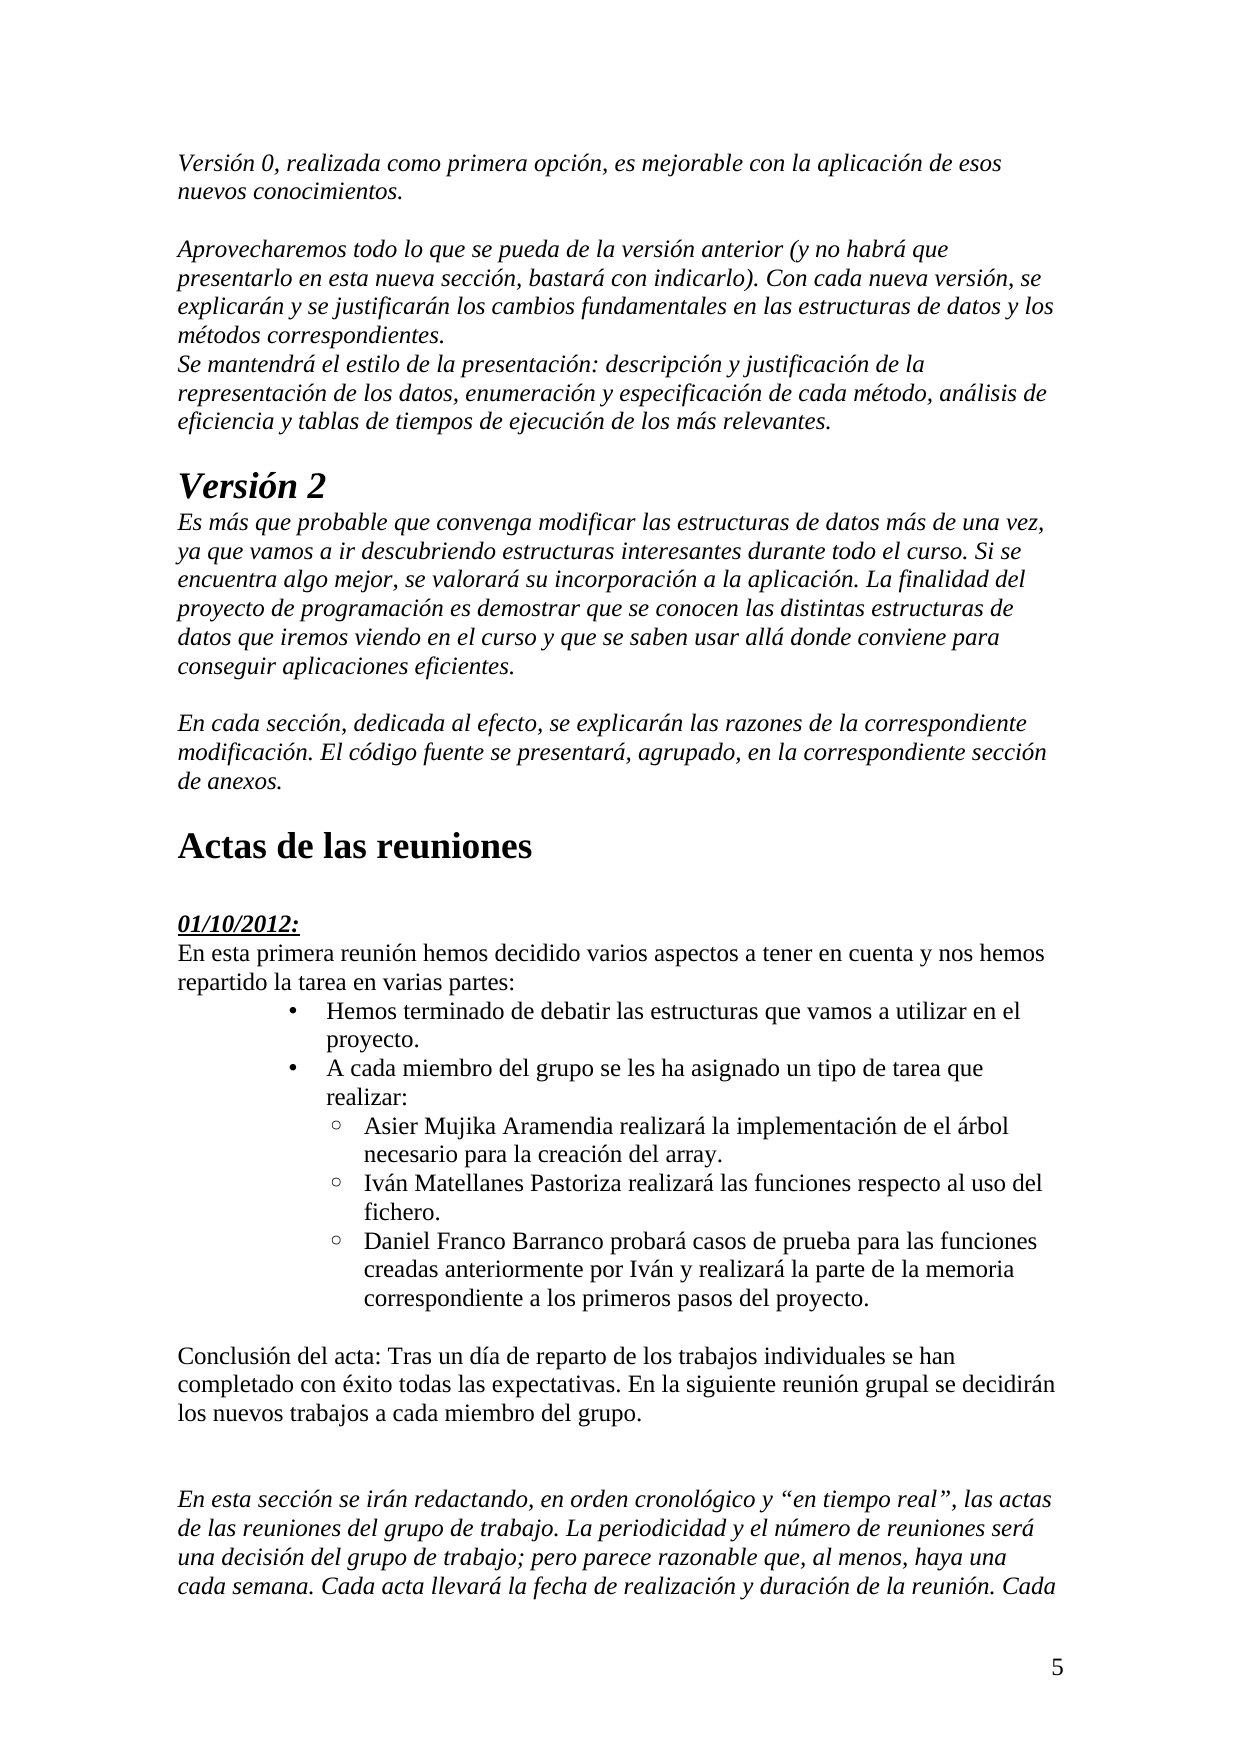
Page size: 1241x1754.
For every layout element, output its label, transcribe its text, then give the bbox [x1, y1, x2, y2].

list Daniel Franco Barranco probará casos de prueba para las funciones creadas anteriormente por Iván y realizará la parte de la memoria correspondiente a los primeros pasos del proyecto. [326, 1226, 1063, 1312]
list Asier Mujika Aramendia realizará la implementación de el árbol necesario para la creación del array. [326, 1111, 1063, 1168]
text Versión 0, realizada como primera opción, es mejorable con la aplicación de esos nuevos conocimientos. [177, 148, 1063, 205]
text En esta sección se irán redactando, en orden cronológico y “en tiempo real”, las actas de las reuniones del grupo de trabajo. La periodicidad y el número de reuniones será una decisión del grupo de trabajo; pero parece razonable que, al menos, haya una cada semana. Cada acta llevará la fecha de realización y duración de la reunión. Cada [177, 1484, 1063, 1599]
text En esta primera reunión hemos decidido varios aspectos a tener en cuenta y nos hemos repartido la tarea en varias partes: [177, 938, 1063, 996]
list A cada miembro del grupo se les ha asignado un tipo de tarea que realizar: [288, 1053, 1063, 1111]
text Actas de las reuniones [177, 823, 1063, 866]
text Es más que probable que convenga modificar las estructuras de datos más de una vez, ya que vamos a ir descubriendo estructuras interesantes durante todo el curso. Si se encuentra algo mejor, se valorará su incorporación a la aplicación. La finalidad del proyecto de programación es demostrar que se conocen las distintas estructuras de datos que iremos viendo en el curso y que se saben usar allá donde conviene para conseguir aplicaciones eficientes. [177, 507, 1063, 679]
list Iván Matellanes Pastoriza realizará las funciones respecto al uso del fichero. [326, 1168, 1063, 1226]
text En cada sección, dedicada al efecto, se explicarán las razones de la correspondiente modificación. El código fuente se presentará, agrupado, en la correspondiente sección de anexos. [177, 708, 1063, 794]
list Hemos terminado de debatir las estructuras que vamos a utilizar en el proyecto. [288, 996, 1063, 1053]
text Aprovecharemos todo lo que se pueda de la versión anterior (y no habrá que presentarlo en esta nueva sección, bastará con indicarlo). Con cada nueva versión, se explicarán y se justificarán los cambios fundamentales en las estructuras de datos y los métodos correspondientes. [177, 234, 1063, 349]
text 01/10/2012: [177, 909, 1063, 938]
text Se mantendrá el estilo de la presentación: descripción y justificación de la representación de los datos, enumeración y especificación de cada método, análisis de eficiencia y tablas de tiempos de ejecución de los más relevantes. [177, 349, 1063, 435]
text Conclusión del acta: Tras un día de reparto de los trabajos individuales se han completado con éxito todas las expectativas. En la siguiente reunión grupal se decidirán los nuevos trabajos a cada miembro del grupo. [177, 1341, 1063, 1427]
text Versión 2 [177, 464, 1063, 507]
